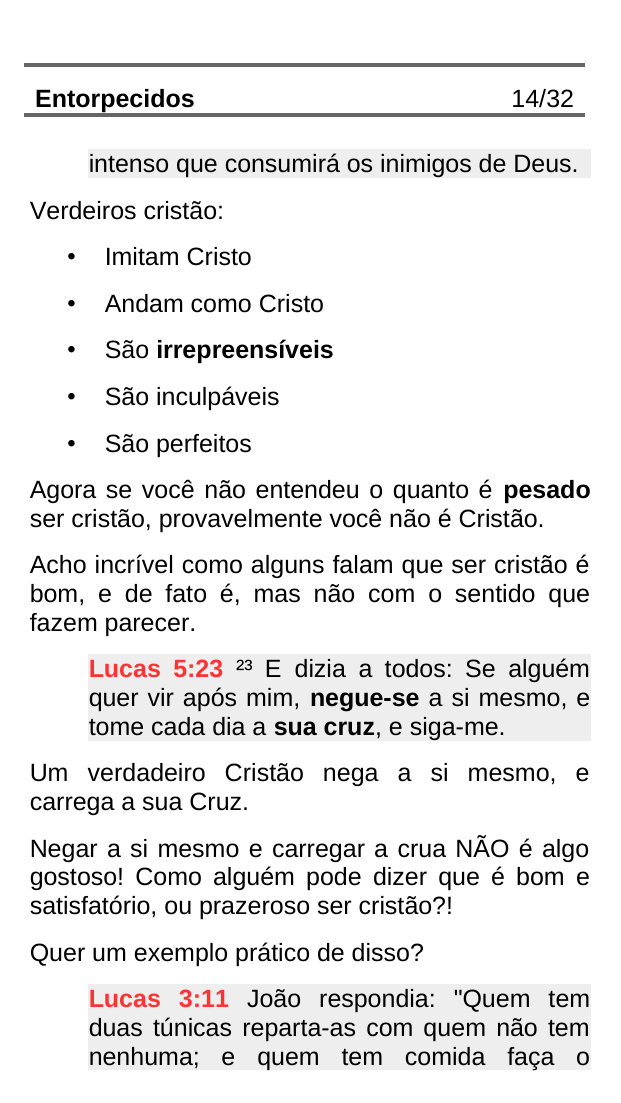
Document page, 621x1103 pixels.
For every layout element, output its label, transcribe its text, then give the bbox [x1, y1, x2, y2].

text Quer um exemplo prático de disso? [29, 937, 591, 966]
text Verdeiros cristão: [29, 196, 591, 225]
list Imitam Cristo [67, 242, 591, 271]
text Agora se você não entendeu o quanto é pesado ser cristão, provavelmente você não é Cristão. [29, 475, 591, 533]
text Acho incrível como alguns falam que ser cristão é bom, e de fato é, mas não com o sentido que fazem parecer. [29, 550, 591, 637]
list São inculpáveis [67, 382, 591, 411]
text Um verdadeiro Cristão nega a si mesmo, e carrega a sua Cruz. [29, 758, 591, 816]
text Lucas 3:11 João respondia: "Quem tem duas túnicas reparta-as com quem não tem nenhuma; e quem tem comida faça o [88, 984, 591, 1070]
list São perfeitos [67, 429, 591, 457]
list Andam como Cristo [67, 289, 591, 318]
list intenso que consumirá os inimigos de Deus. [88, 149, 591, 178]
text Negar a si mesmo e carregar a crua NÃO é algo gostoso! Como alguém pode dizer que é bom e satisfatório, ou prazeroso ser cristão?! [29, 833, 591, 920]
list São irrepreensíveis [67, 336, 591, 364]
list Lucas 5:23 ²³ E dizia a todos: Se alguém quer vir após mim, negue-se a si mesmo, e tome cada dia a sua cruz, e siga-me. [88, 654, 591, 741]
